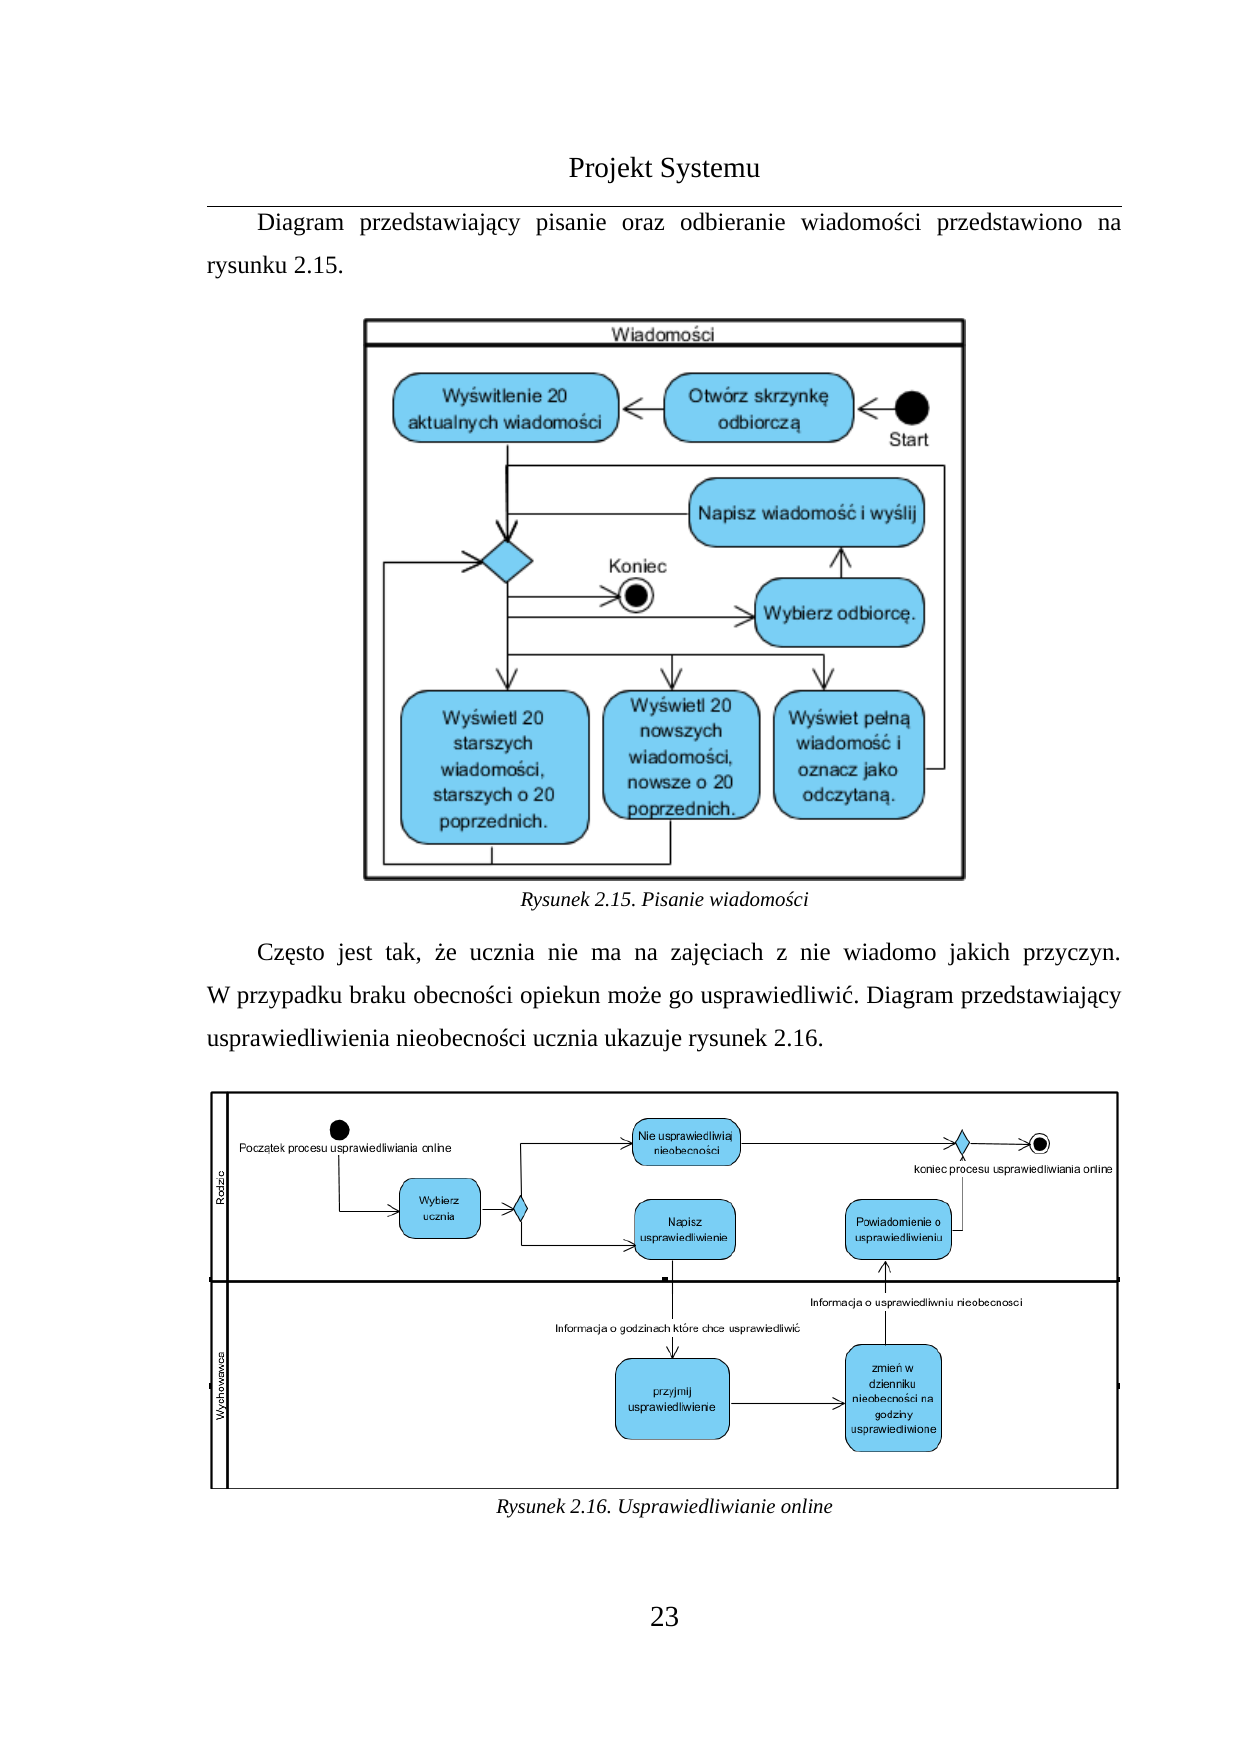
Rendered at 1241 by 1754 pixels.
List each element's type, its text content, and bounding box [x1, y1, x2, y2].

text Diagram przedstawiający pisanie oraz odbieranie wiadomości przedstawiono na rysunku 2.15. [207, 207, 1122, 278]
text Często jest tak, że ucznia nie ma na zajęciach z nie wiadomo jakich przyczyn. W przypadku braku obecności opiekun może go usprawiedliwić. Diagram przedstawiający usprawiedliwienia nieobecności ucznia ukazuje rysunek 2.16. [207, 937, 1122, 1052]
picture [363, 318, 966, 881]
text Rysunek 2.15. Pisanie wiadomości [362, 317, 966, 911]
picture [210, 1091, 1119, 1489]
text Rysunek 2.16. Usprawiedliwianie online [208, 1091, 1120, 1518]
